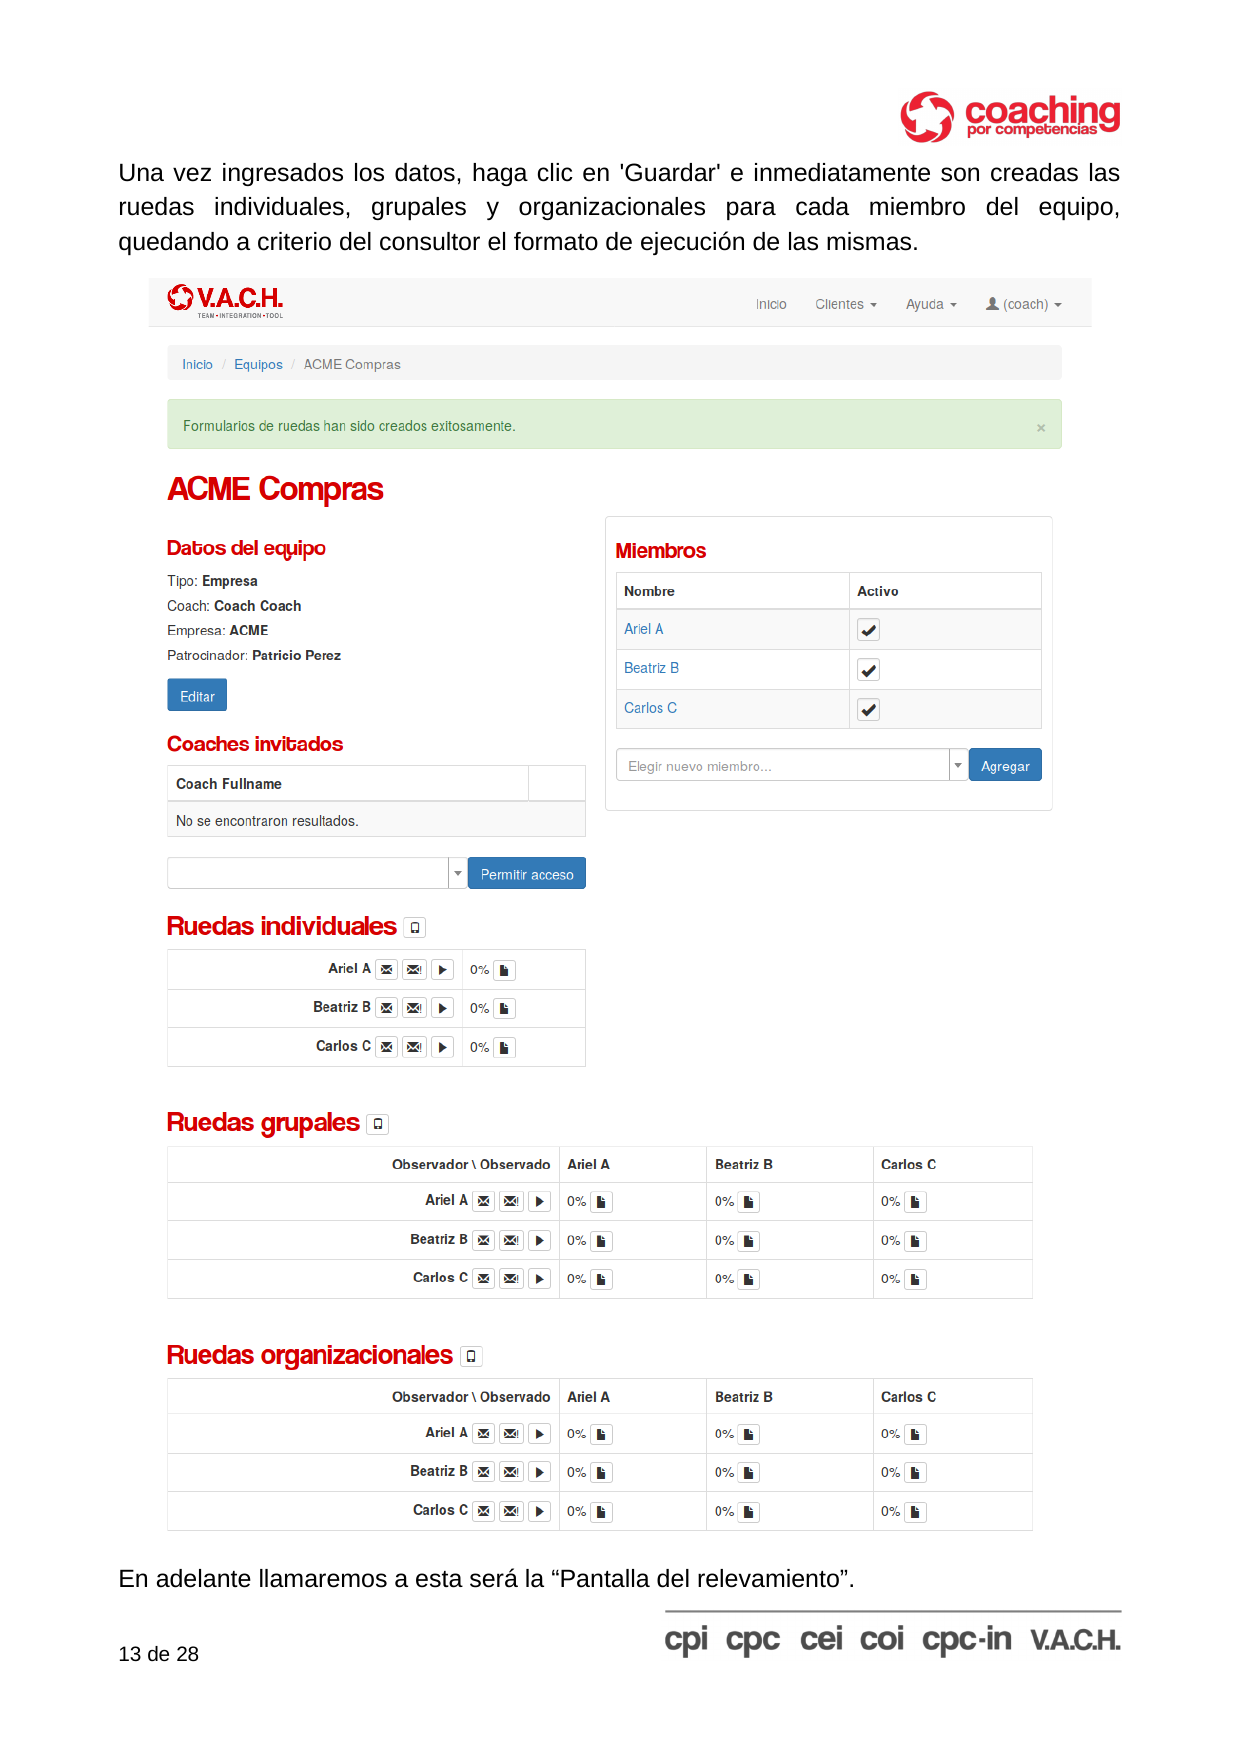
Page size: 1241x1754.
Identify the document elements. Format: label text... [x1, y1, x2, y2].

picture [897, 88, 1123, 146]
text Una vez ingresados los datos, haga clic en 'Guardar' e inmediatamente son creadas las ruedas individuales, grupales y organizacionales para cada miembro del equipo, quedando a criterio del consultor el formato de ejecución de las mismas. [118, 158, 1122, 255]
text En adelante llamaremos a esta será la “Pantalla del relevamiento”. [118, 1564, 1122, 1593]
picture [661, 1609, 1123, 1661]
picture [148, 278, 1092, 1541]
